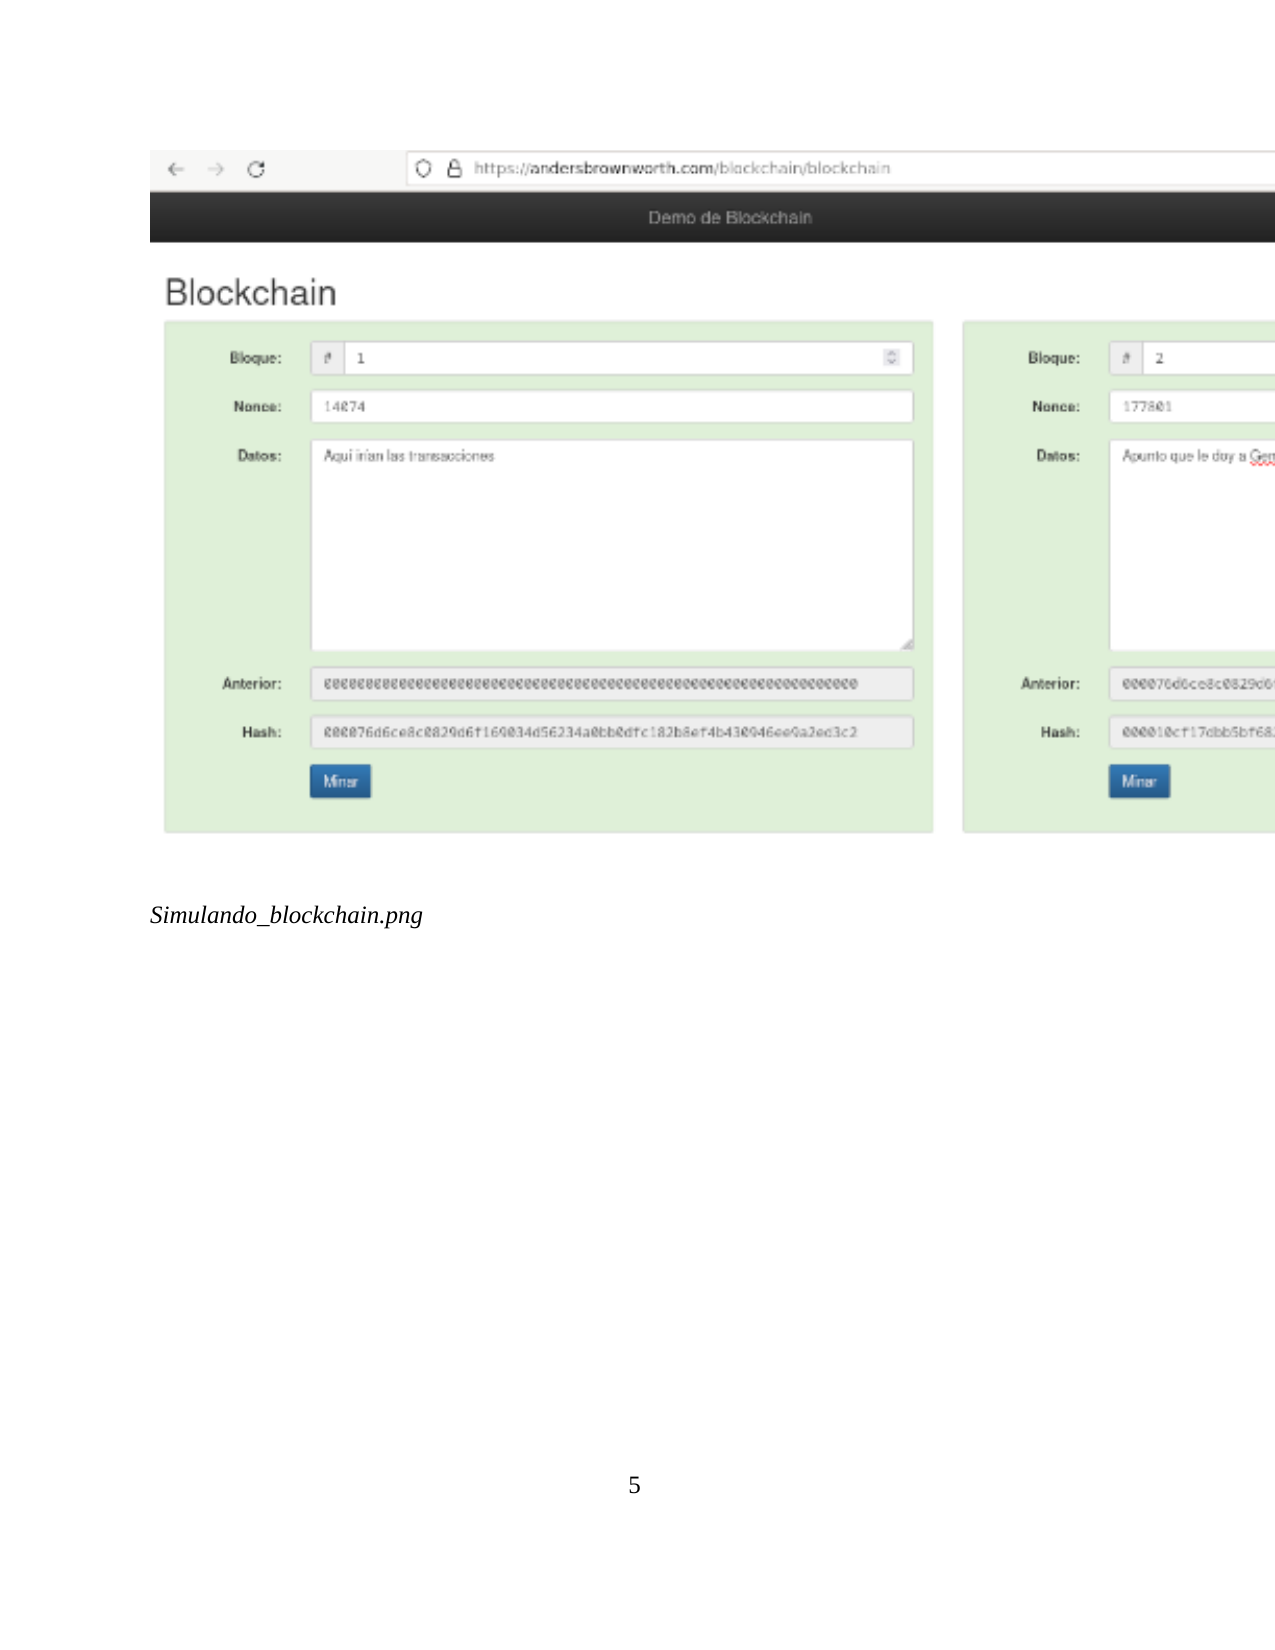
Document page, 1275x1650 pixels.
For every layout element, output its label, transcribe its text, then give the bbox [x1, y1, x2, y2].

picture [150, 150, 1275, 888]
text Simulando_blockchain.png [150, 900, 1125, 929]
